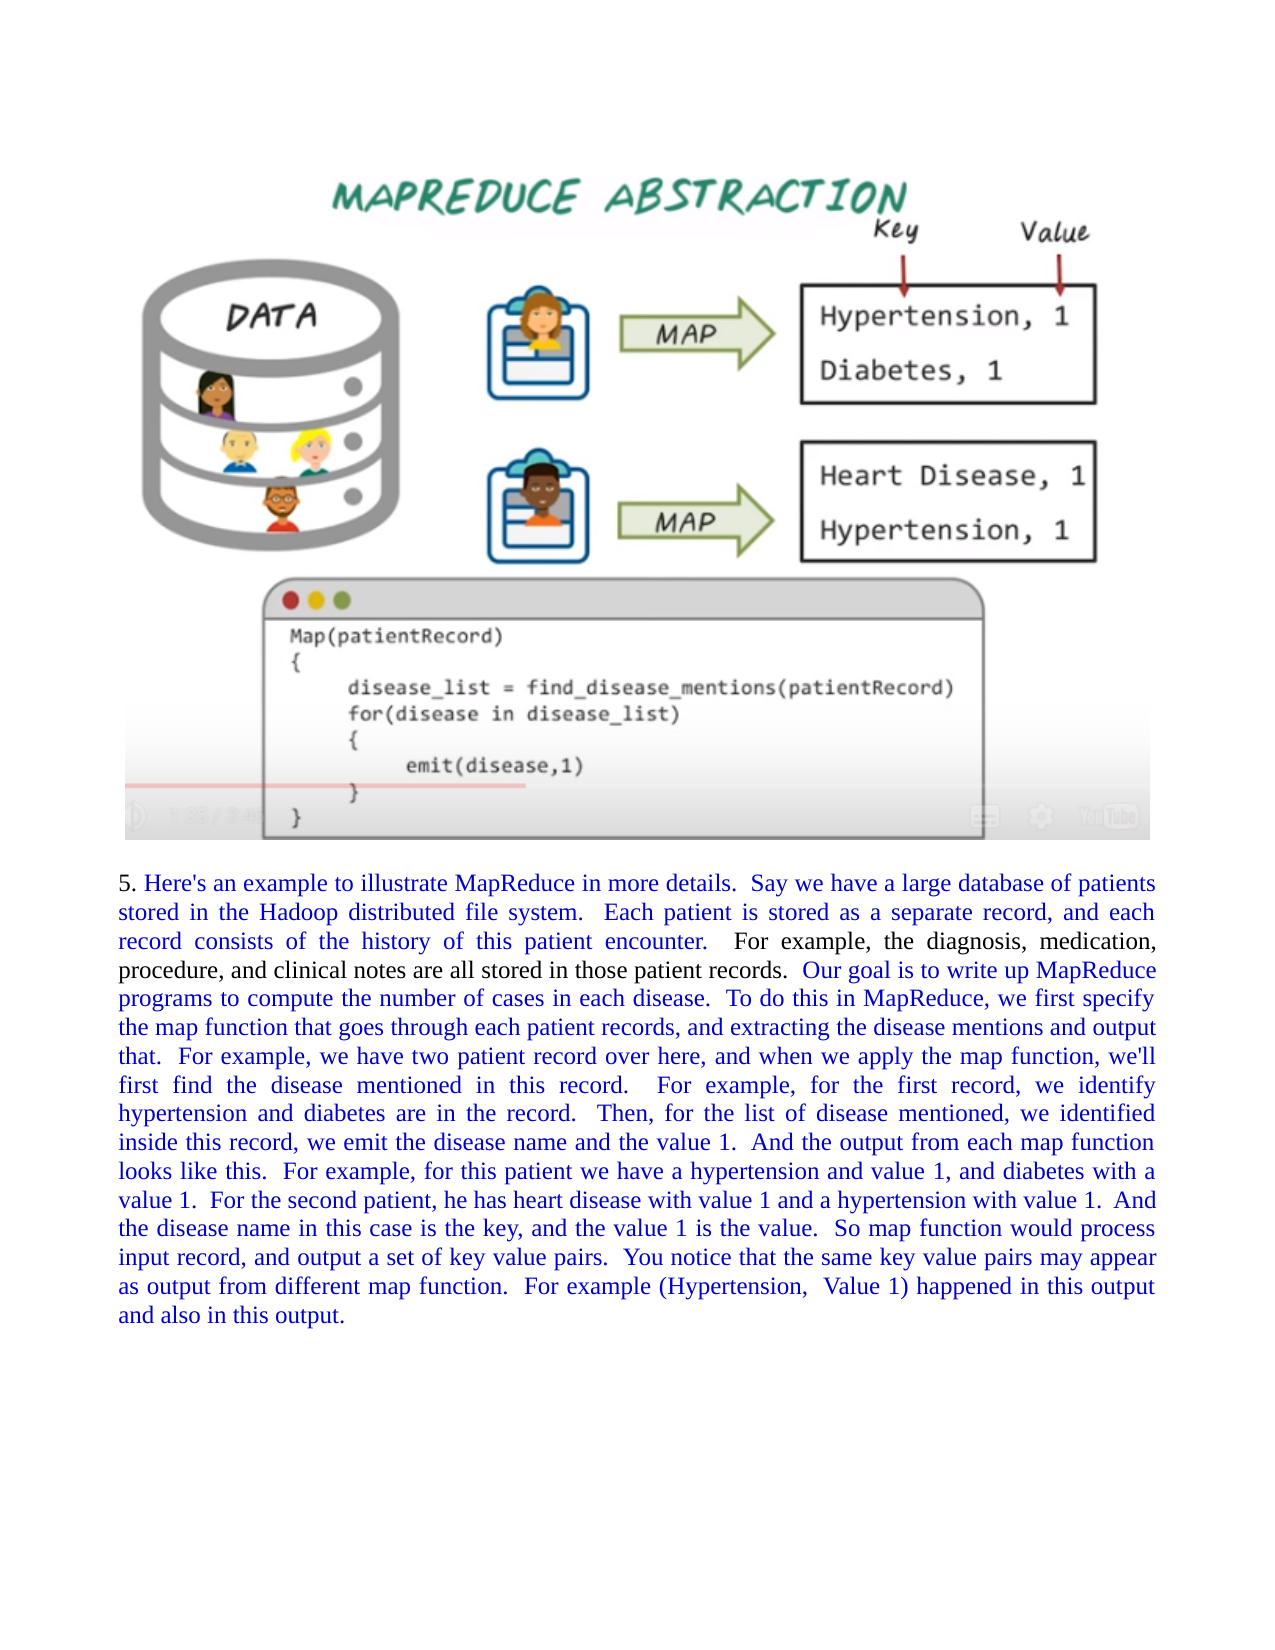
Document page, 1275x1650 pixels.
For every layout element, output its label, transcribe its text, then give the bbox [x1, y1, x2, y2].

picture [125, 175, 1150, 840]
text 5. Here's an example to illustrate MapReduce in more details. Say we have a large database of patients stored in the Hadoop distributed file system. Each patient is stored as a separate record, and each record consists of the history of this patient encounter. For example, the diagnosis, medication, procedure, and clinical notes are all stored in those patient records. Our goal is to write up MapReduce programs to compute the number of cases in each disease. To do this in MapReduce, we first specify the map function that goes through each patient records, and extracting the disease mentions and output that. For example, we have two patient record over here, and when we apply the map function, we'll first find the disease mentioned in this record. For example, for the first record, we identify hypertension and diabetes are in the record. Then, for the list of disease mentioned, we identified inside this record, we emit the disease name and the value 1. And the output from each map function looks like this. For example, for this patient we have a hypertension and value 1, and diabetes with a value 1. For the second patient, he has heart disease with value 1 and a hypertension with value 1. And the disease name in this case is the key, and the value 1 is the value. So map function would process input record, and output a set of key value pairs. You notice that the same key value pairs may appear as output from different map function. For example (Hypertension, Value 1) happened in this output and also in this output. [118, 868, 1157, 1328]
